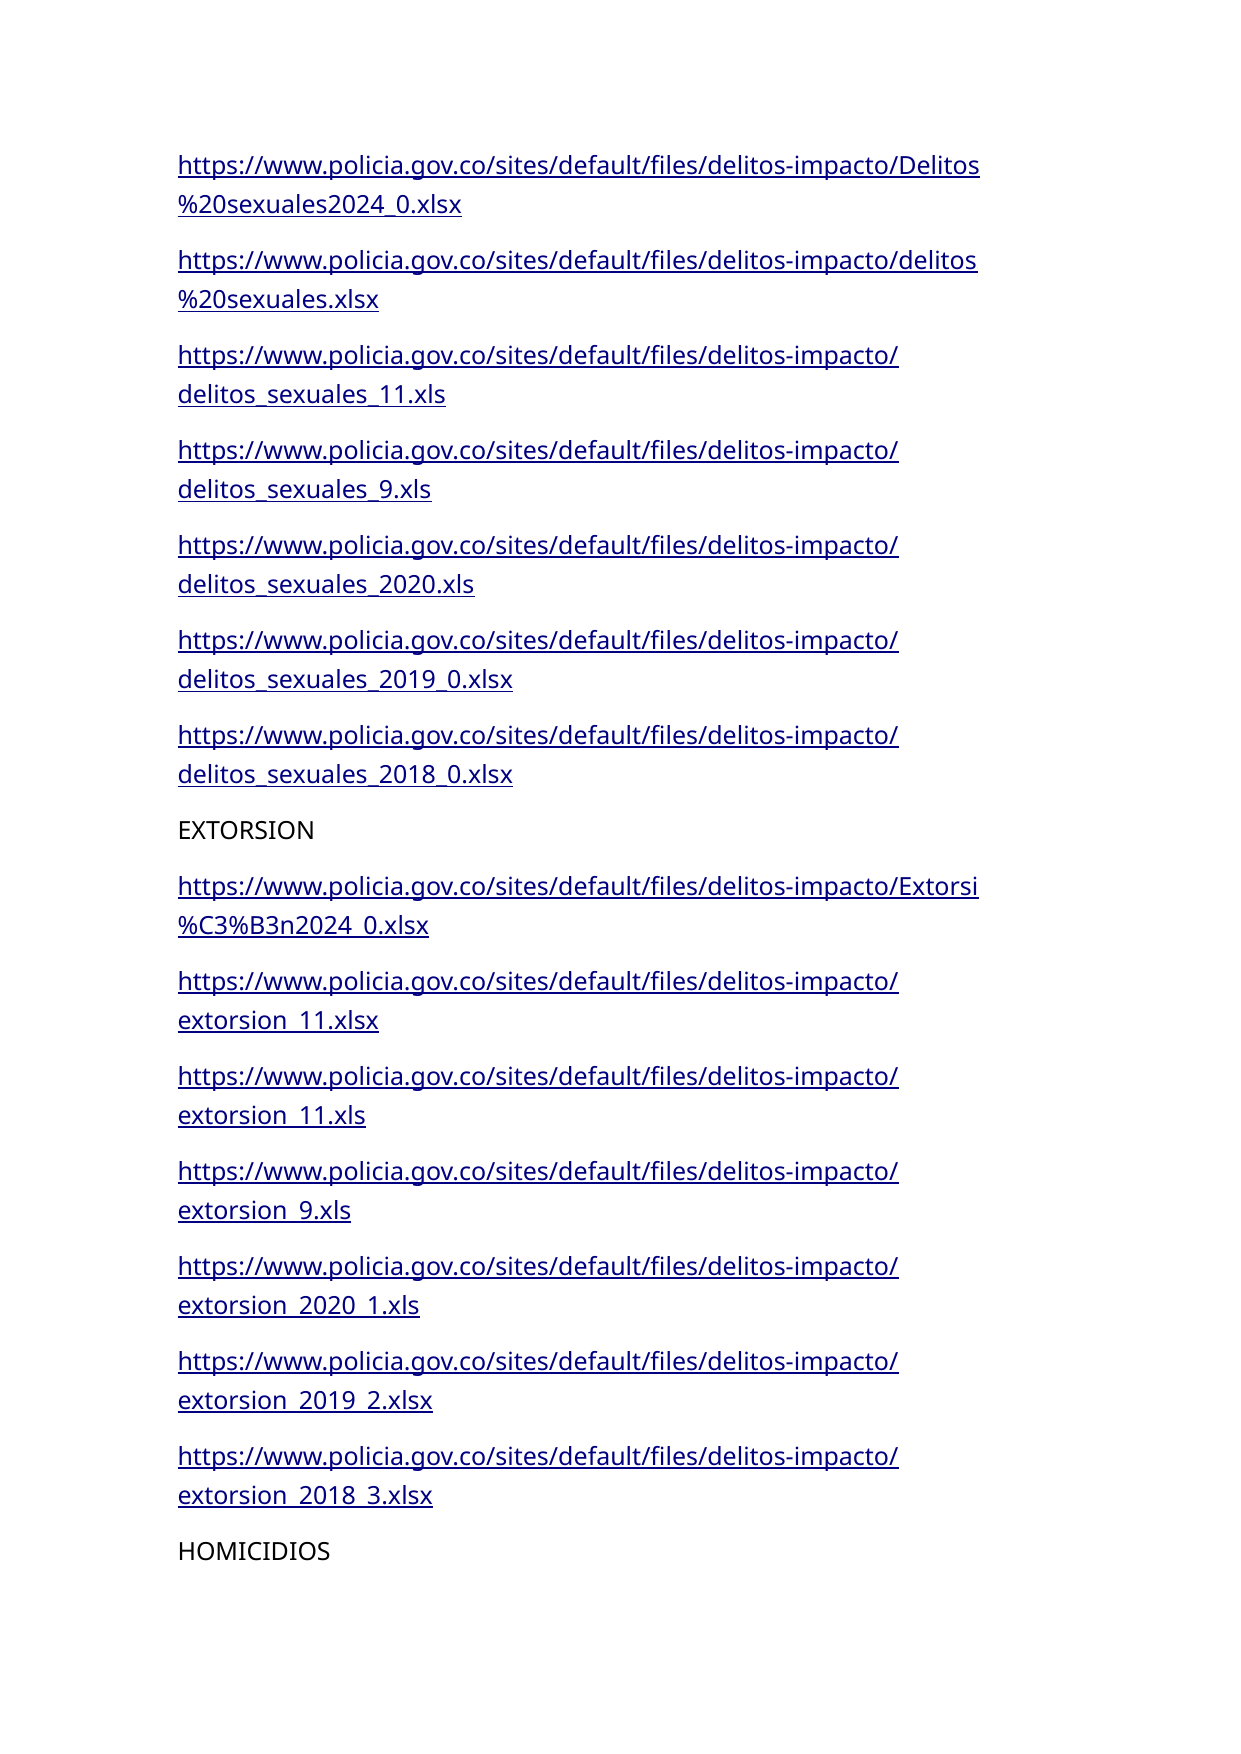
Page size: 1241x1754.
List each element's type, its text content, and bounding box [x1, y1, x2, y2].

text https://www.policia.gov.co/sites/default/files/delitos-impacto/Delitos%20sexuales2024_0.xlsx [177, 148, 1063, 221]
text https://www.policia.gov.co/sites/default/files/delitos-impacto/delitos_sexuales_9.xls [177, 433, 1063, 506]
text https://www.policia.gov.co/sites/default/files/delitos-impacto/extorsion_2019_2.xlsx [177, 1343, 1063, 1417]
text https://www.policia.gov.co/sites/default/files/delitos-impacto/delitos_sexuales_2020.xls [177, 528, 1063, 601]
text https://www.policia.gov.co/sites/default/files/delitos-impacto/extorsion_2020_1.xls [177, 1248, 1063, 1322]
text https://www.policia.gov.co/sites/default/files/delitos-impacto/delitos_sexuales_11.xls [177, 338, 1063, 411]
text https://www.policia.gov.co/sites/default/files/delitos-impacto/extorsion_2018_3.xlsx [177, 1438, 1063, 1512]
text https://www.policia.gov.co/sites/default/files/delitos-impacto/delitos_sexuales_2019_0.xlsx [177, 623, 1063, 696]
text https://www.policia.gov.co/sites/default/files/delitos-impacto/delitos_sexuales_2018_0.xlsx [177, 718, 1063, 791]
text EXTORSION [177, 813, 1063, 847]
text https://www.policia.gov.co/sites/default/files/delitos-impacto/extorsion_11.xlsx [177, 963, 1063, 1037]
text https://www.policia.gov.co/sites/default/files/delitos-impacto/Extorsi%C3%B3n2024_0.xlsx [177, 868, 1063, 942]
text https://www.policia.gov.co/sites/default/files/delitos-impacto/delitos%20sexuales.xlsx [177, 243, 1063, 316]
text HOMICIDIOS [177, 1533, 1063, 1567]
text https://www.policia.gov.co/sites/default/files/delitos-impacto/extorsion_11.xls [177, 1058, 1063, 1132]
text https://www.policia.gov.co/sites/default/files/delitos-impacto/extorsion_9.xls [177, 1153, 1063, 1227]
